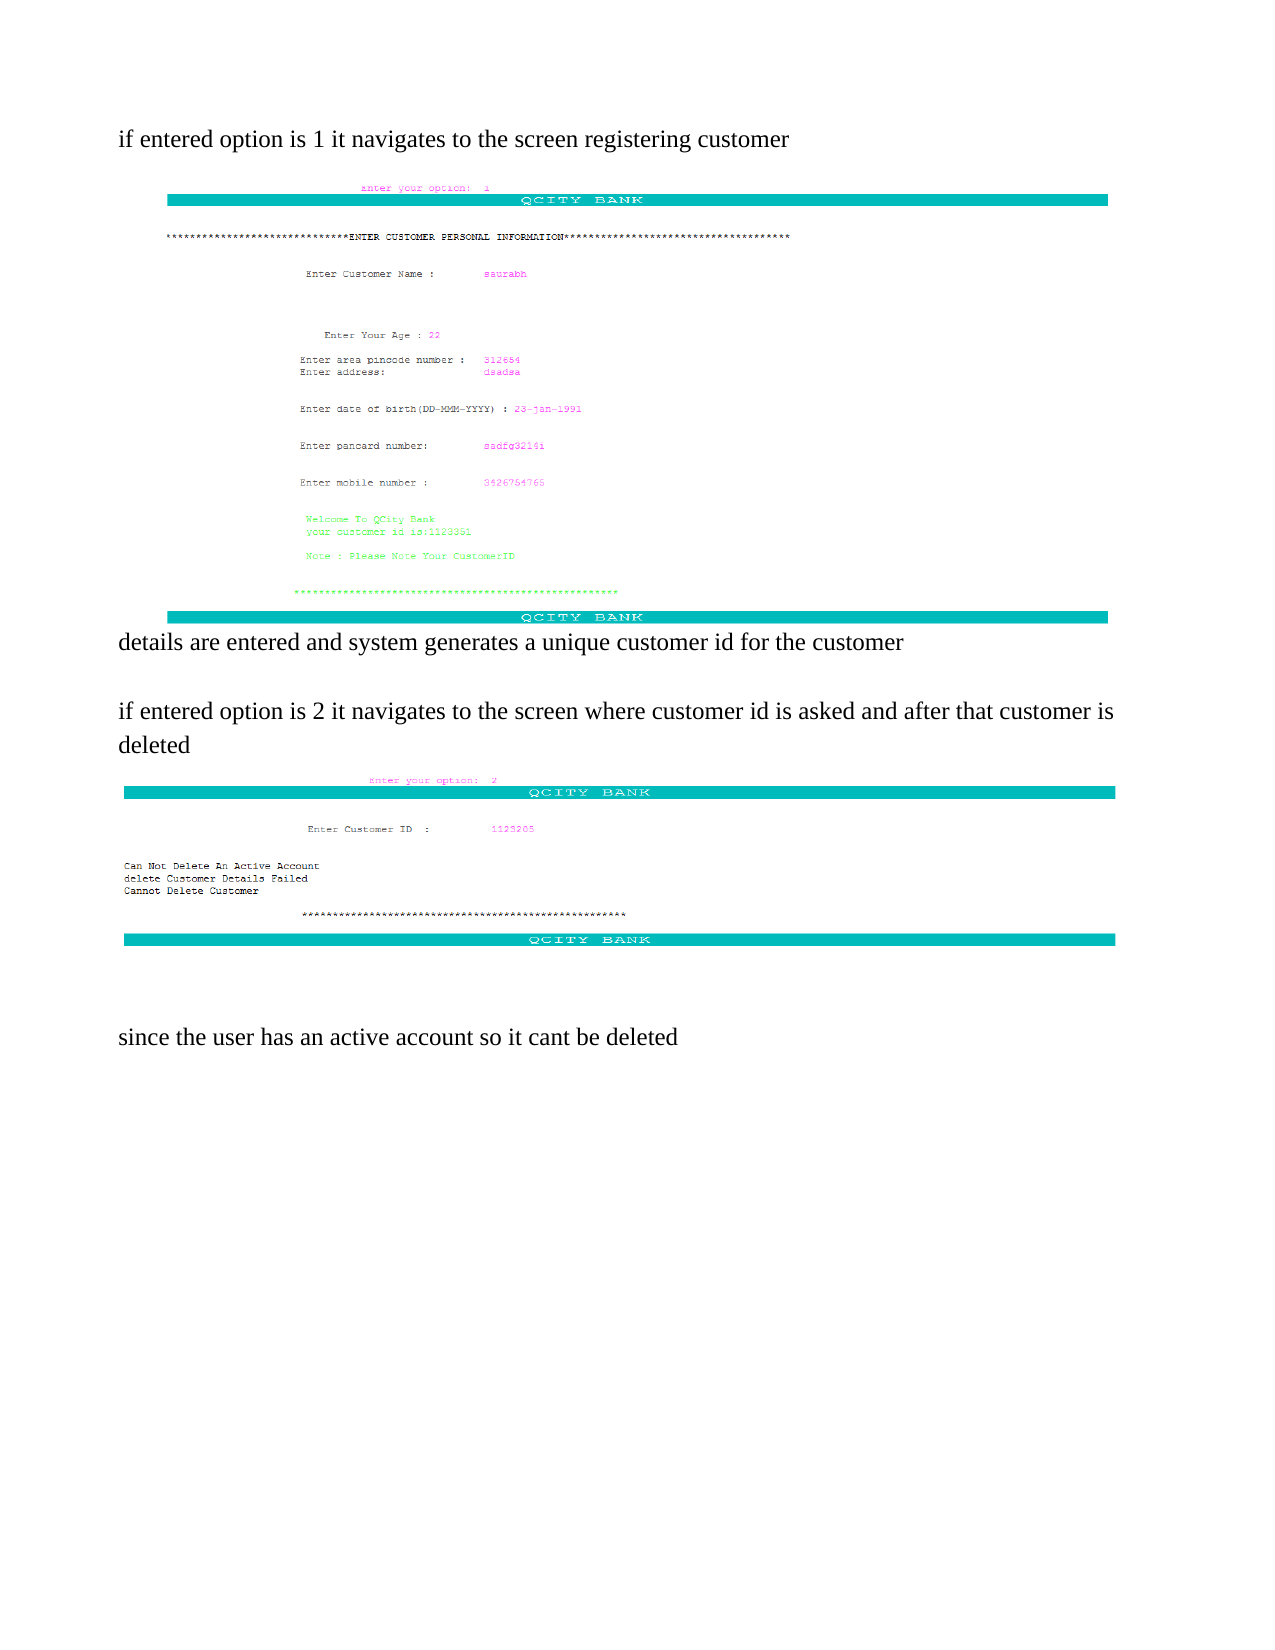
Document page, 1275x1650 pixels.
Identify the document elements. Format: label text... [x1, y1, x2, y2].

text details are entered and system generates a unique customer id for the customer [118, 187, 1157, 656]
picture [167, 186, 1108, 628]
text if entered option is 1 it navigates to the screen registering customer [118, 118, 1157, 152]
text since the user has an active account so it cant be deleted [118, 1017, 1157, 1051]
picture [122, 778, 1116, 954]
text if entered option is 2 it navigates to the screen where customer id is asked and after that customer is deleted [118, 691, 1157, 759]
